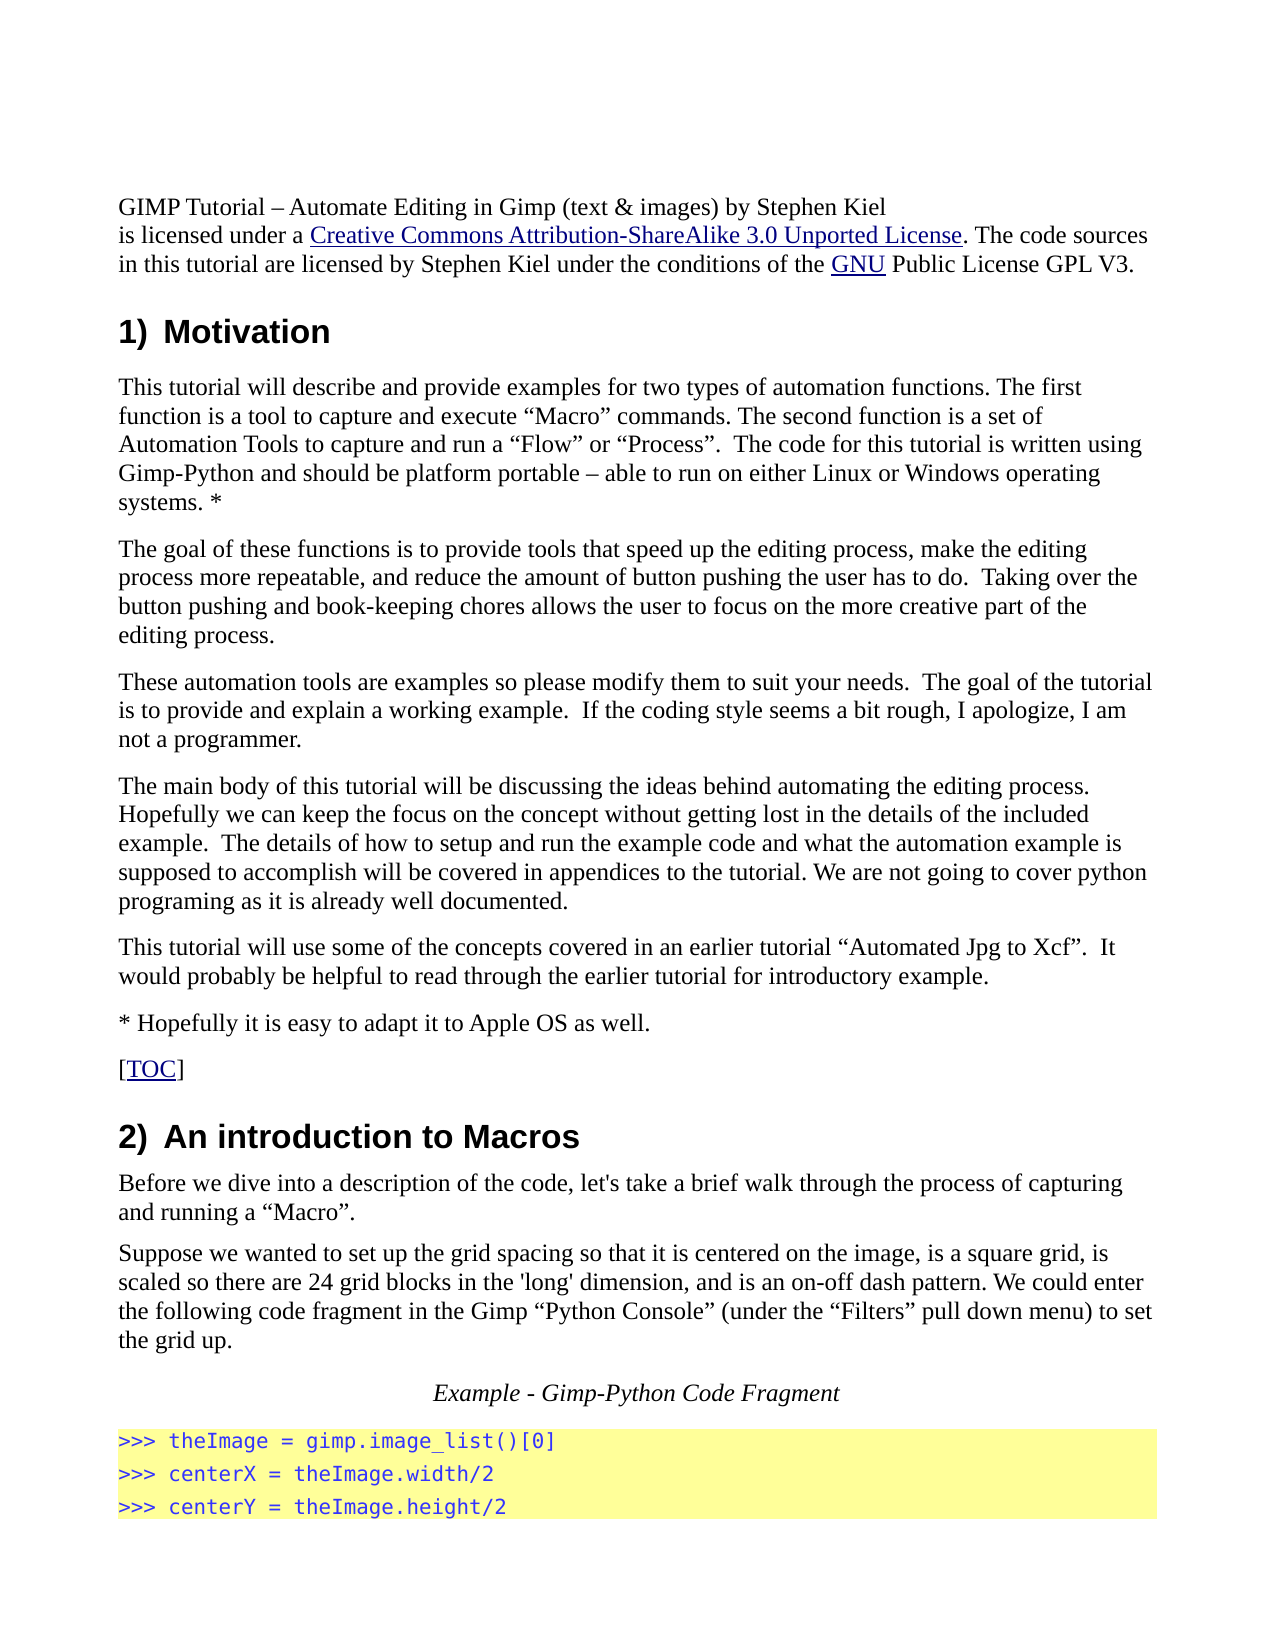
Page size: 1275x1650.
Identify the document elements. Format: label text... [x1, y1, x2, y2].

text GIMP Tutorial – Automate Editing in Gimp (text & images) by Stephen Kiel is licensed under a Creative Commons Attribution-ShareAlike 3.0 Unported License. The code sources in this tutorial are licensed by Stephen Kiel under the conditions of the GNU Public License GPL V3. [118, 168, 1157, 278]
text Suppose we wanted to set up the grid spacing so that it is centered on the image, is a square grid, is scaled so there are 24 grid blocks in the 'long' dimension, and is an on-off dash pattern. We could enter the following code fragment in the Gimp “Python Console” (under the “Filters” pull down menu) to set the grid up. [118, 1238, 1157, 1353]
subtitle Motivation [118, 312, 1157, 351]
text This tutorial will describe and provide examples for two types of automation functions. The first function is a tool to capture and execute “Macro” commands. The second function is a set of Automation Tools to capture and run a “Flow” or “Process”. The code for this tutorial is written using Gimp-Python and should be platform portable – able to run on either Linux or Windows operating systems. * [118, 372, 1157, 516]
text This tutorial will use some of the concepts covered in an earlier tutorial “Automated Jpg to Xcf”. It would probably be helpful to read through the earlier tutorial for introductory example. [118, 932, 1157, 990]
subtitle An introduction to Macros [118, 1117, 1157, 1156]
text The main body of this tutorial will be discussing the ideas behind automating the editing process. Hopefully we can keep the focus on the concept without getting lost in the details of the included example. The details of how to setup and run the example code and what the automation example is supposed to accomplish will be covered in appendices to the tutorial. We are not going to cover python programing as it is already well documented. [118, 771, 1157, 914]
text >>> theImage = gimp.image_list()[0] [118, 1429, 1157, 1453]
text * Hopefully it is easy to adapt it to Apple OS as well. [118, 1008, 1157, 1037]
text The goal of these functions is to provide tools that speed up the editing process, make the editing process more repeatable, and reduce the amount of button pushing the user has to do. Taking over the button pushing and book-keeping chores allows the user to focus on the more creative part of the editing process. [118, 534, 1157, 649]
text These automation tools are examples so please modify them to suit your needs. The goal of the tutorial is to provide and explain a working example. If the coding style seems a bit rough, I apologize, I am not a programmer. [118, 667, 1157, 753]
text Example - Gimp-Python Code Fragment [118, 1378, 1157, 1407]
text >>> centerX = theImage.width/2 [118, 1462, 1157, 1486]
text [TOC] [118, 1054, 1157, 1083]
text Before we dive into a description of the code, let's take a brief walk through the process of capturing and running a “Macro”. [118, 1168, 1157, 1226]
text >>> centerY = theImage.height/2 [118, 1495, 1157, 1519]
